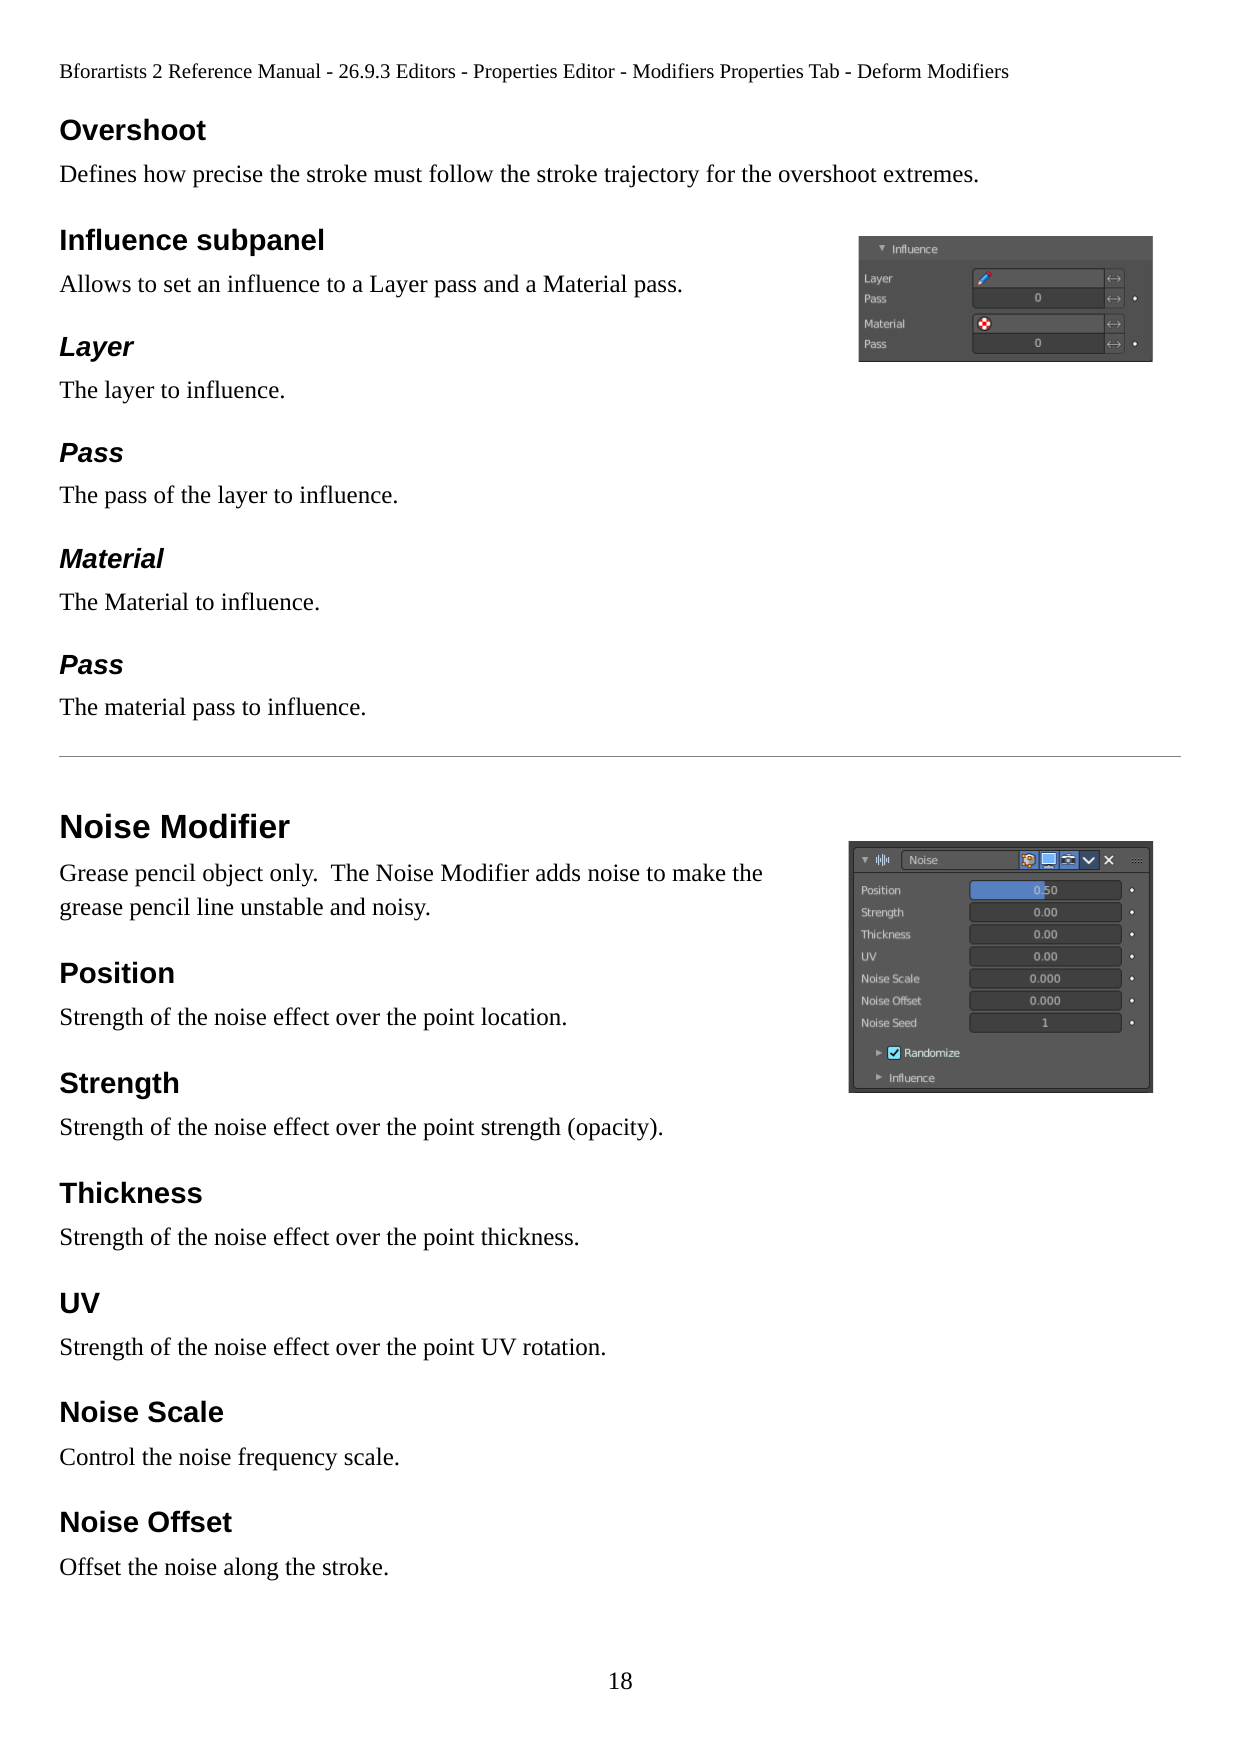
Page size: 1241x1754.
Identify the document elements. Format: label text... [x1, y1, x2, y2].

text The layer to influence. [59, 375, 1181, 403]
text Strength of the noise effect over the point UV rotation. [59, 1332, 1181, 1361]
picture [858, 236, 1153, 362]
subtitle [1154, 956, 1181, 989]
picture [848, 841, 1154, 1093]
subtitle [1153, 330, 1181, 362]
text Strength of the noise effect over the point strength (opacity). [59, 1112, 1181, 1141]
text Allows to set an influence to a Layer pass and a Material pass. [59, 269, 858, 297]
subtitle Noise Offset [59, 1505, 1181, 1539]
subtitle Layer [59, 330, 858, 362]
text Control the noise frequency scale. [59, 1442, 1181, 1470]
text The Material to influence. [59, 587, 1181, 615]
text Grease pencil object only. The Noise Modifier adds noise to make the grease pencil line unstable and noisy. [59, 858, 848, 921]
subtitle UV [59, 1286, 1181, 1319]
text Strength of the noise effect over the point thickness. [59, 1222, 1181, 1251]
subtitle Noise Modifier [59, 807, 1181, 845]
subtitle Strength [59, 1066, 1181, 1099]
subtitle Material [59, 542, 1181, 574]
text Strength of the noise effect over the point location. [59, 1002, 848, 1031]
text The material pass to influence. [59, 692, 1181, 721]
subtitle Position [59, 956, 848, 989]
text Offset the noise along the stroke. [59, 1552, 1181, 1580]
subtitle Pass [59, 436, 1181, 468]
subtitle Overshoot [59, 113, 1181, 146]
subtitle Thickness [59, 1176, 1181, 1209]
subtitle Noise Scale [59, 1395, 1181, 1429]
text The pass of the layer to influence. [59, 481, 1181, 509]
text Defines how precise the stroke must follow the stroke trajectory for the overshoot extremes. [59, 159, 1181, 188]
subtitle Influence subpanel [59, 222, 1181, 256]
subtitle Pass [59, 648, 1181, 680]
